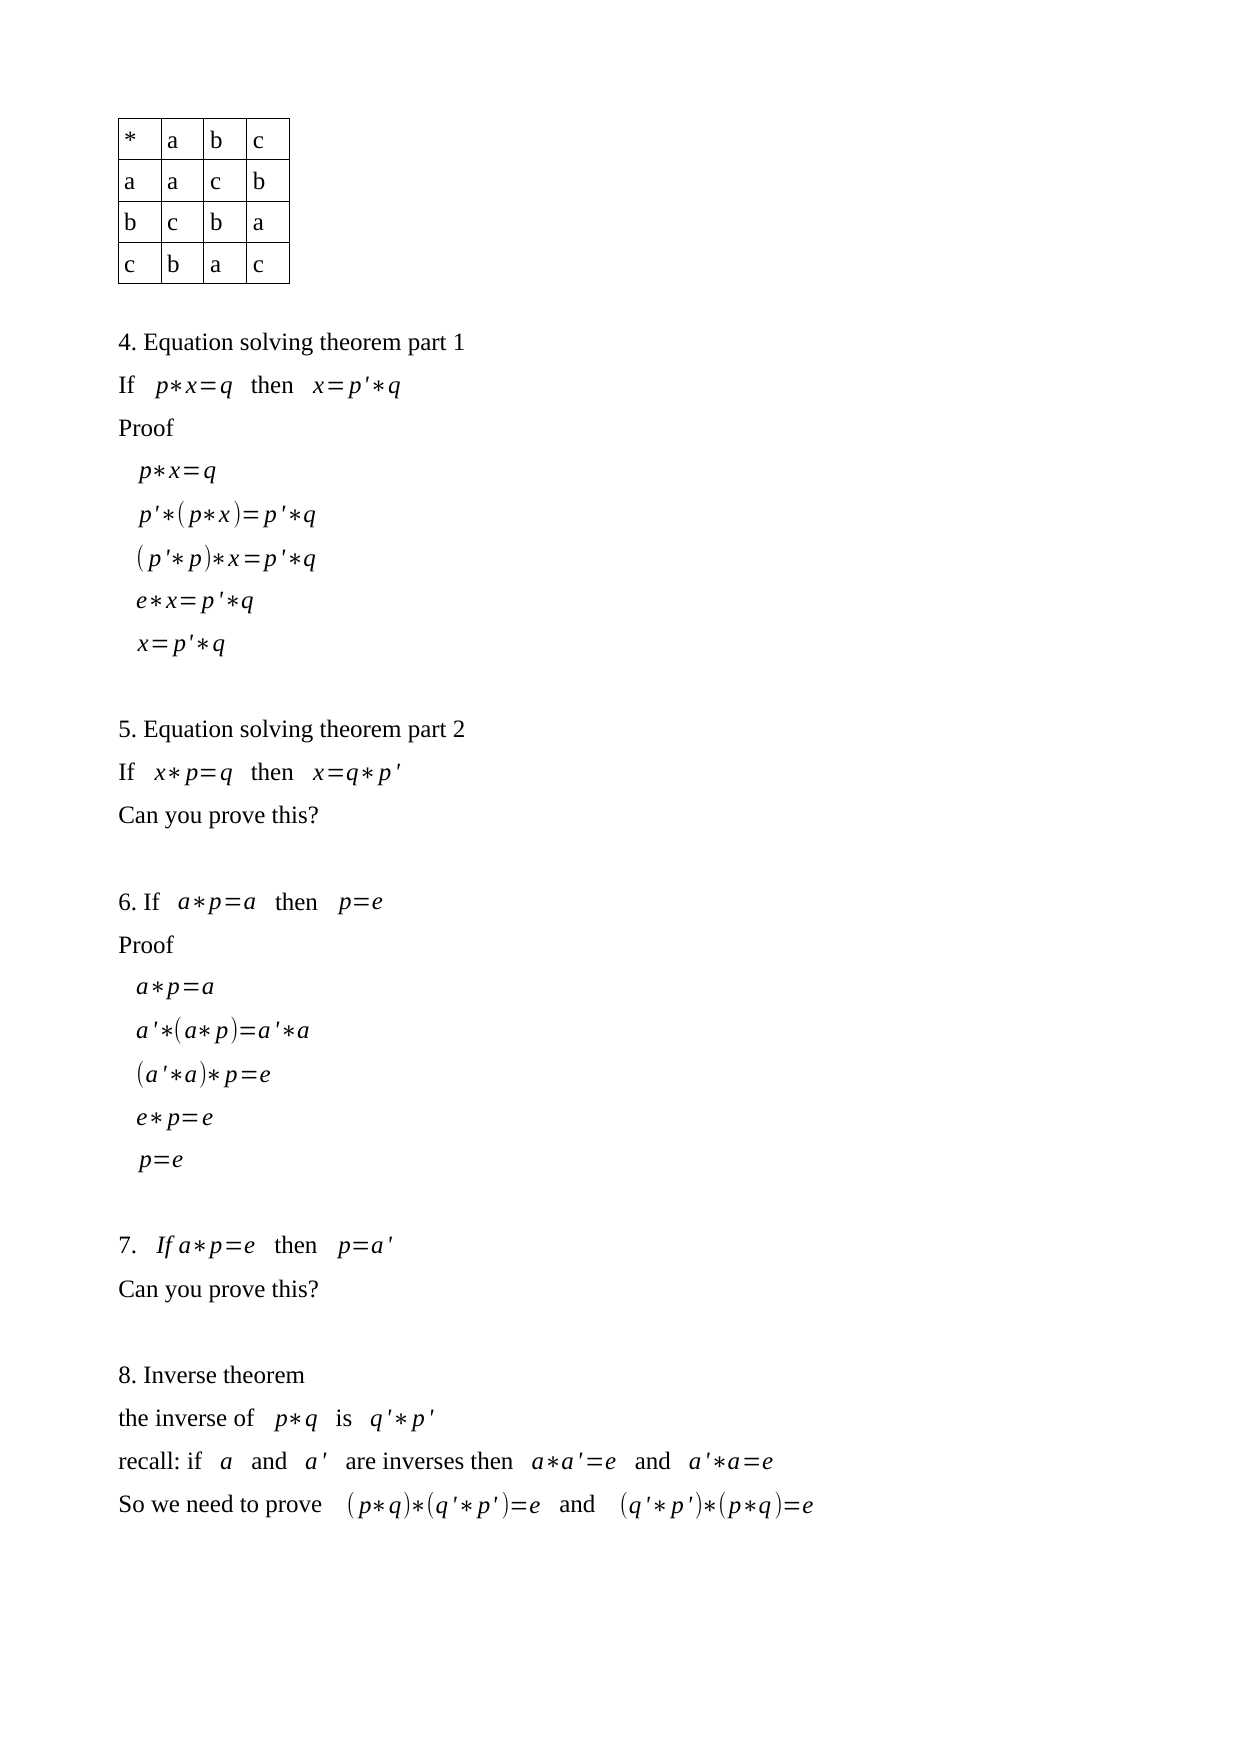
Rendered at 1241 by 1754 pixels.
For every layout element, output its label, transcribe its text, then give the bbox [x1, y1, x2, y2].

table_header * [119, 119, 161, 159]
text Can you prove this? [118, 801, 1122, 829]
text recall: ifandare inverses thenand [118, 1446, 1122, 1475]
text 7.then [118, 1231, 1122, 1259]
text Proof [118, 413, 1122, 442]
text Proof [118, 930, 1122, 959]
table_cell c [162, 202, 203, 242]
text Ifthen [118, 370, 1122, 399]
text 8. Inverse theorem [118, 1360, 1122, 1389]
table_cell c [119, 243, 161, 283]
table_cell c [247, 243, 289, 283]
text So we need to prove and [118, 1489, 1122, 1520]
table_cell b [119, 202, 161, 242]
table_header c [247, 119, 289, 159]
text 4. Equation solving theorem part 1 [118, 327, 1122, 356]
table_cell a [204, 243, 246, 283]
table_cell a [162, 160, 203, 201]
table_cell a [247, 202, 289, 242]
text 6. Ifthen [118, 887, 1122, 916]
table_header b [204, 119, 246, 159]
text 5. Equation solving theorem part 2 [118, 714, 1122, 743]
table_cell c [204, 160, 246, 201]
table_cell b [162, 243, 203, 283]
table_cell b [247, 160, 289, 201]
table_header a [162, 119, 203, 159]
text Can you prove this? [118, 1274, 1122, 1302]
text Ifthen [118, 757, 1122, 786]
table_cell b [204, 202, 246, 242]
text the inverse ofis [118, 1403, 1122, 1432]
table_cell a [119, 160, 161, 201]
